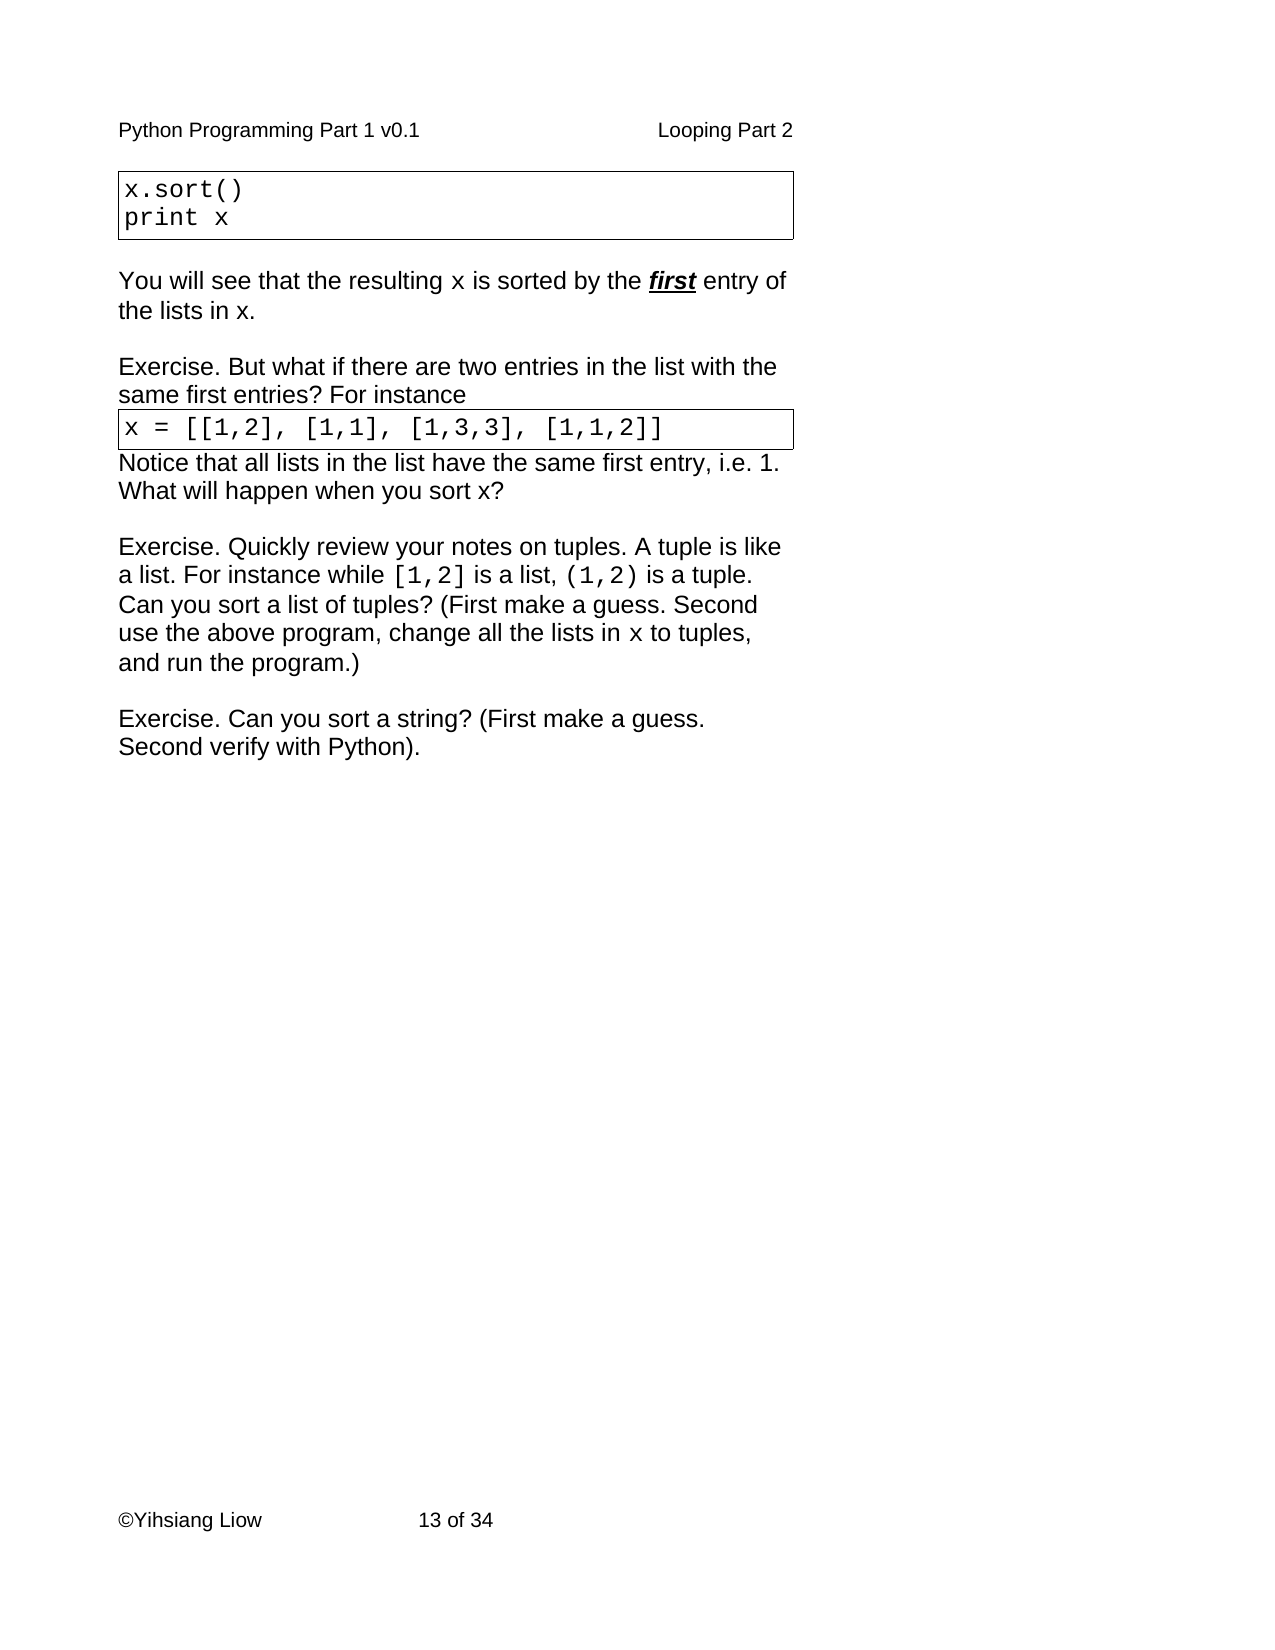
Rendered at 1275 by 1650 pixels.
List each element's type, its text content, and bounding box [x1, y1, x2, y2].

text You will see that the resulting x is sorted by the first entry of the lists in x. [118, 267, 793, 325]
text Exercise. But what if there are two entries in the list with the same first entries? For instance [118, 353, 793, 409]
text Exercise. Quickly review your notes on tuples. A tuple is like a list. For instance while [1,2] is a list, (1,2) is a tuple. Can you sort a list of tuples? (First make a guess. Second use the above program, change all the lists in x to tuples, and run the program.) [118, 533, 793, 677]
table_header x.sort() print x [119, 172, 793, 239]
table_header x = [[1,2], [1,1], [1,3,3], [1,1,2]] [119, 410, 793, 449]
text Notice that all lists in the list have the same first entry, i.e. 1. What will happen when you sort x? [118, 450, 793, 505]
text Exercise. Can you sort a string? (First make a guess. Second verify with Python). [118, 704, 793, 760]
